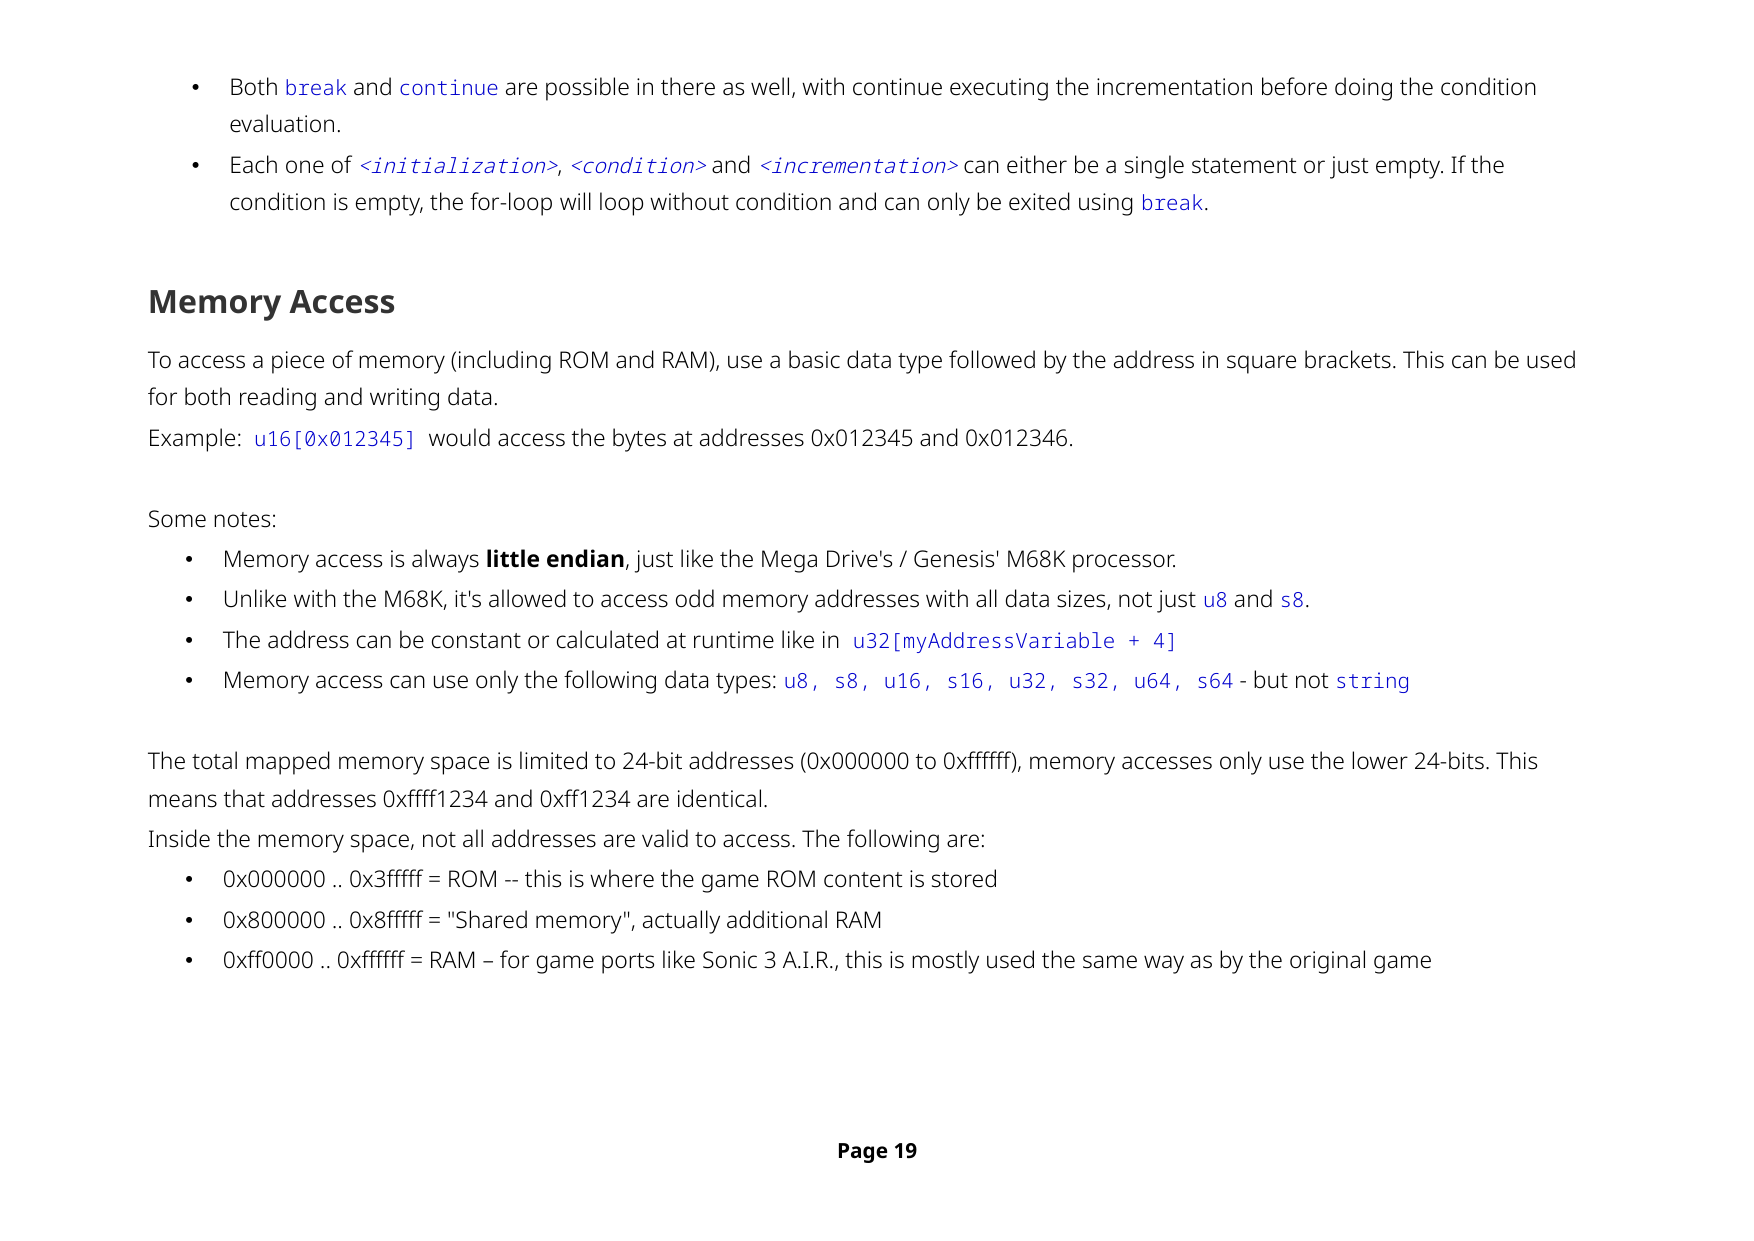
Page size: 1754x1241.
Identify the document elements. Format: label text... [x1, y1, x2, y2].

text Some notes: [148, 502, 1606, 534]
list 0xff0000 .. 0xffffff = RAM – for game ports like Sonic 3 A.I.R., this is mostly used the same way as by the original game [185, 944, 1606, 975]
list Memory access is always little endian, just like the Mega Drive's / Genesis' M68K processor. [185, 543, 1606, 574]
list Both break and continue are possible in there as well, with continue executing the incrementation before doing the condition evaluation. [192, 71, 1606, 139]
list Each one of <initialization>, <condition> and <incrementation> can either be a single statement or just empty. If the condition is empty, the for-loop will loop without condition and can only be exited using break. [192, 149, 1606, 217]
list 0x800000 .. 0x8fffff = "Shared memory", actually additional RAM [185, 904, 1606, 935]
list The address can be constant or calculated at runtime like in u32[myAddressVariable + 4] [185, 624, 1606, 655]
list Memory access can use only the following data types: u8, s8, u16, s16, u32, s32, u64, s64 - but not string [185, 664, 1606, 695]
text The total mapped memory space is limited to 24-bit addresses (0x000000 to 0xffffff), memory accesses only use the lower 24-bits. This means that addresses 0xffff1234 and 0xff1234 are identical. [148, 745, 1606, 814]
subtitle Memory Access [148, 279, 1606, 322]
text Example: u16[0x012345] would access the bytes at addresses 0x012345 and 0x012346. [148, 422, 1606, 453]
list Unlike with the M68K, it's allowed to access odd memory addresses with all data sizes, not just u8 and s8. [185, 583, 1606, 614]
list 0x000000 .. 0x3fffff = ROM -- this is where the game ROM content is stored [185, 863, 1606, 894]
text To access a piece of memory (including ROM and RAM), use a basic data type followed by the address in square brackets. This can be used for both reading and writing data. [148, 344, 1606, 412]
text Inside the memory space, not all addresses are valid to access. The following are: [148, 823, 1606, 854]
